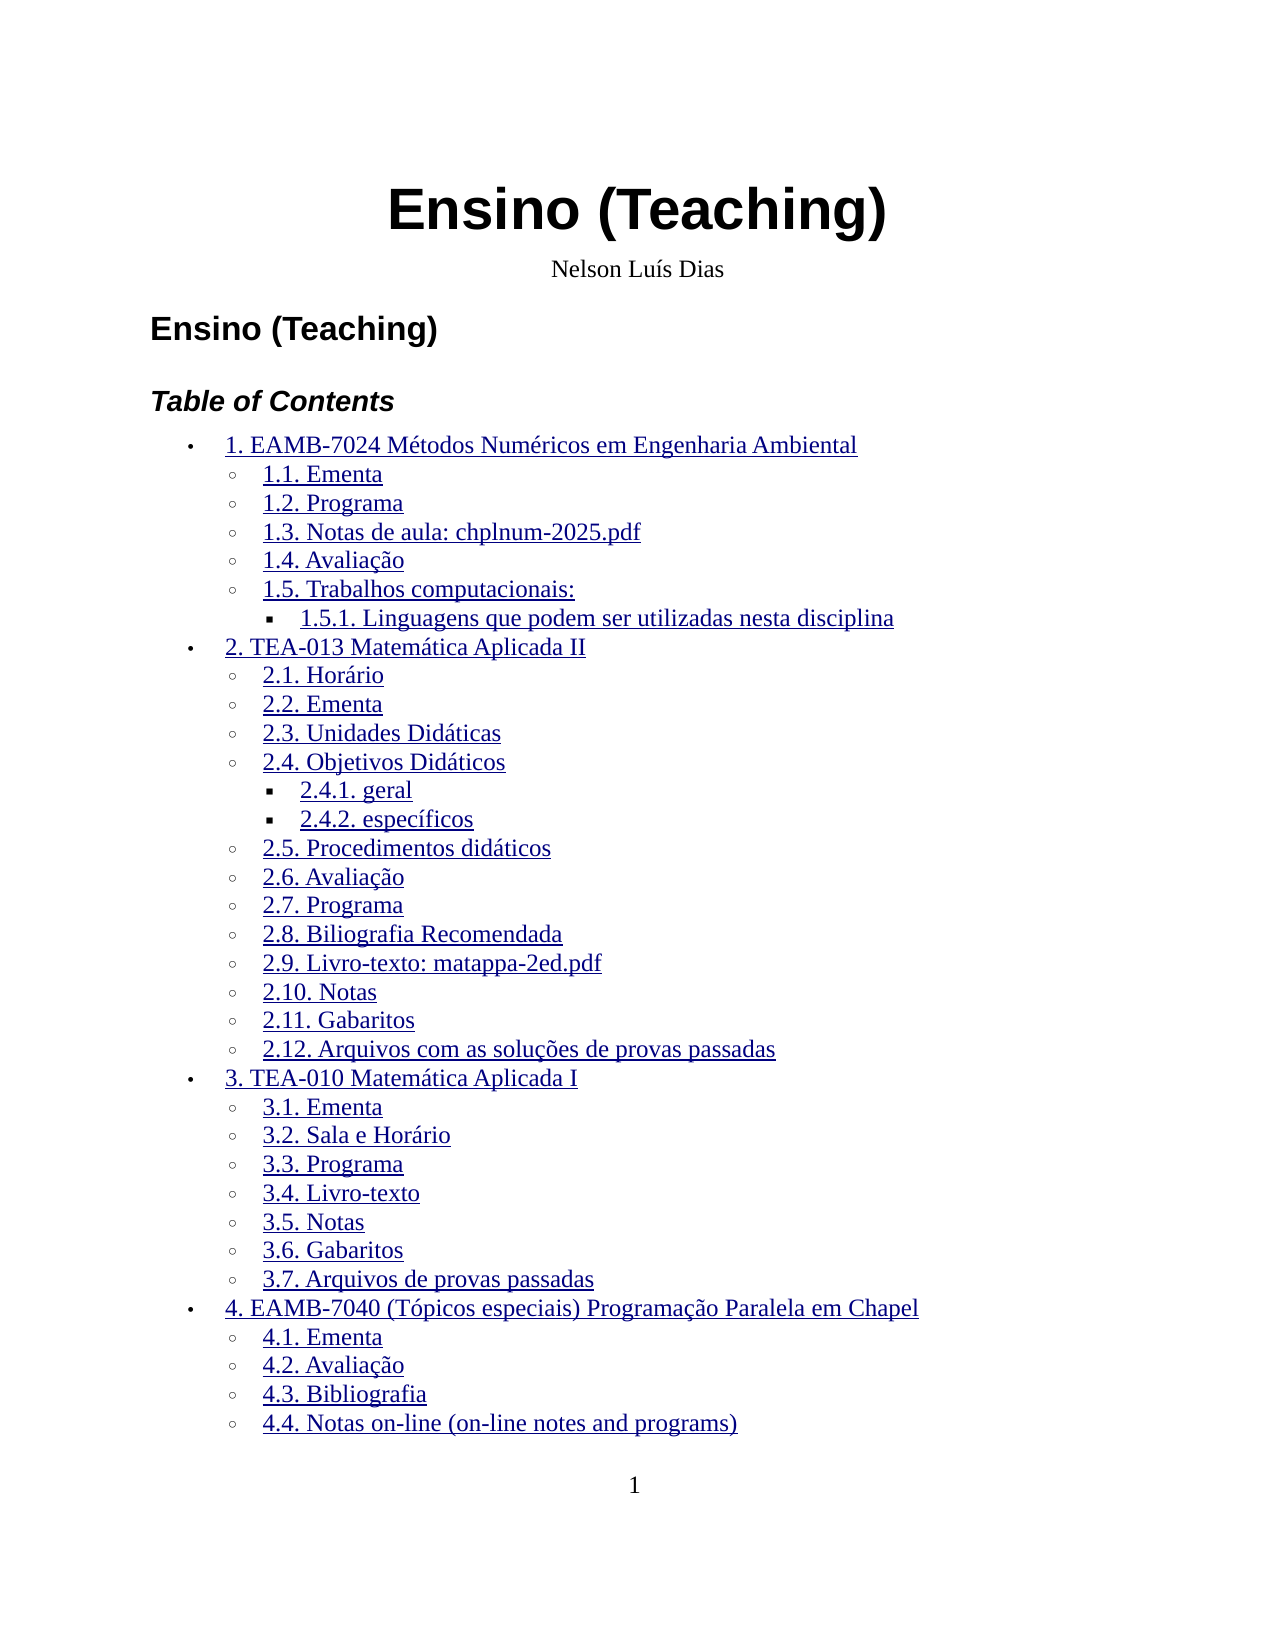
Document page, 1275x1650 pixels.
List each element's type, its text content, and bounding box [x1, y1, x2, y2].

text Nelson Luís Dias [150, 254, 1125, 283]
list 1.4. Avaliação [225, 546, 1125, 574]
list 3.7. Arquivos de provas passadas [225, 1264, 1125, 1293]
subtitle Ensino (Teaching) [150, 308, 1125, 347]
list 2.12. Arquivos com as soluções de provas passadas [225, 1034, 1125, 1063]
list 4.1. Ementa [225, 1322, 1125, 1351]
list 1.5. Trabalhos computacionais: [225, 574, 1125, 603]
list 2.3. Unidades Didáticas [225, 718, 1125, 747]
list 2.4.2. específicos [262, 804, 1125, 833]
list 3. TEA-010 Matemática Aplicada I [187, 1063, 1125, 1092]
list 4.2. Avaliação [225, 1351, 1125, 1379]
list 4.3. Bibliografia [225, 1379, 1125, 1408]
list 2.9. Livro-texto: matappa-2ed.pdf [225, 948, 1125, 977]
list 3.2. Sala e Horário [225, 1121, 1125, 1149]
list 3.6. Gabaritos [225, 1236, 1125, 1264]
list 3.1. Ementa [225, 1092, 1125, 1121]
list 4. EAMB-7040 (Tópicos especiais) Programação Paralela em Chapel [187, 1293, 1125, 1322]
list 1.3. Notas de aula: chplnum-2025.pdf [225, 517, 1125, 546]
list 2.4. Objetivos Didáticos [225, 747, 1125, 776]
list 2.7. Programa [225, 891, 1125, 919]
list 1.5.1. Linguagens que podem ser utilizadas nesta disciplina [262, 603, 1125, 632]
list 3.4. Livro-texto [225, 1178, 1125, 1207]
list 2. TEA-013 Matemática Aplicada II [187, 632, 1125, 661]
list 2.1. Horário [225, 661, 1125, 689]
list 2.11. Gabaritos [225, 1006, 1125, 1034]
list 2.6. Avaliação [225, 862, 1125, 891]
list 1. EAMB-7024 Métodos Numéricos em Engenharia Ambiental [187, 431, 1125, 459]
list 3.5. Notas [225, 1207, 1125, 1236]
subtitle Table of Contents [150, 384, 1125, 418]
title Ensino (Teaching) [150, 175, 1125, 242]
list 2.10. Notas [225, 977, 1125, 1006]
list 2.5. Procedimentos didáticos [225, 833, 1125, 862]
list 1.1. Ementa [225, 459, 1125, 488]
list 4.4. Notas on-line (on-line notes and programs) [225, 1408, 1125, 1437]
list 2.4.1. geral [262, 776, 1125, 804]
list 2.2. Ementa [225, 689, 1125, 718]
list 2.8. Biliografia Recomendada [225, 919, 1125, 948]
list 1.2. Programa [225, 488, 1125, 517]
list 3.3. Programa [225, 1149, 1125, 1178]
